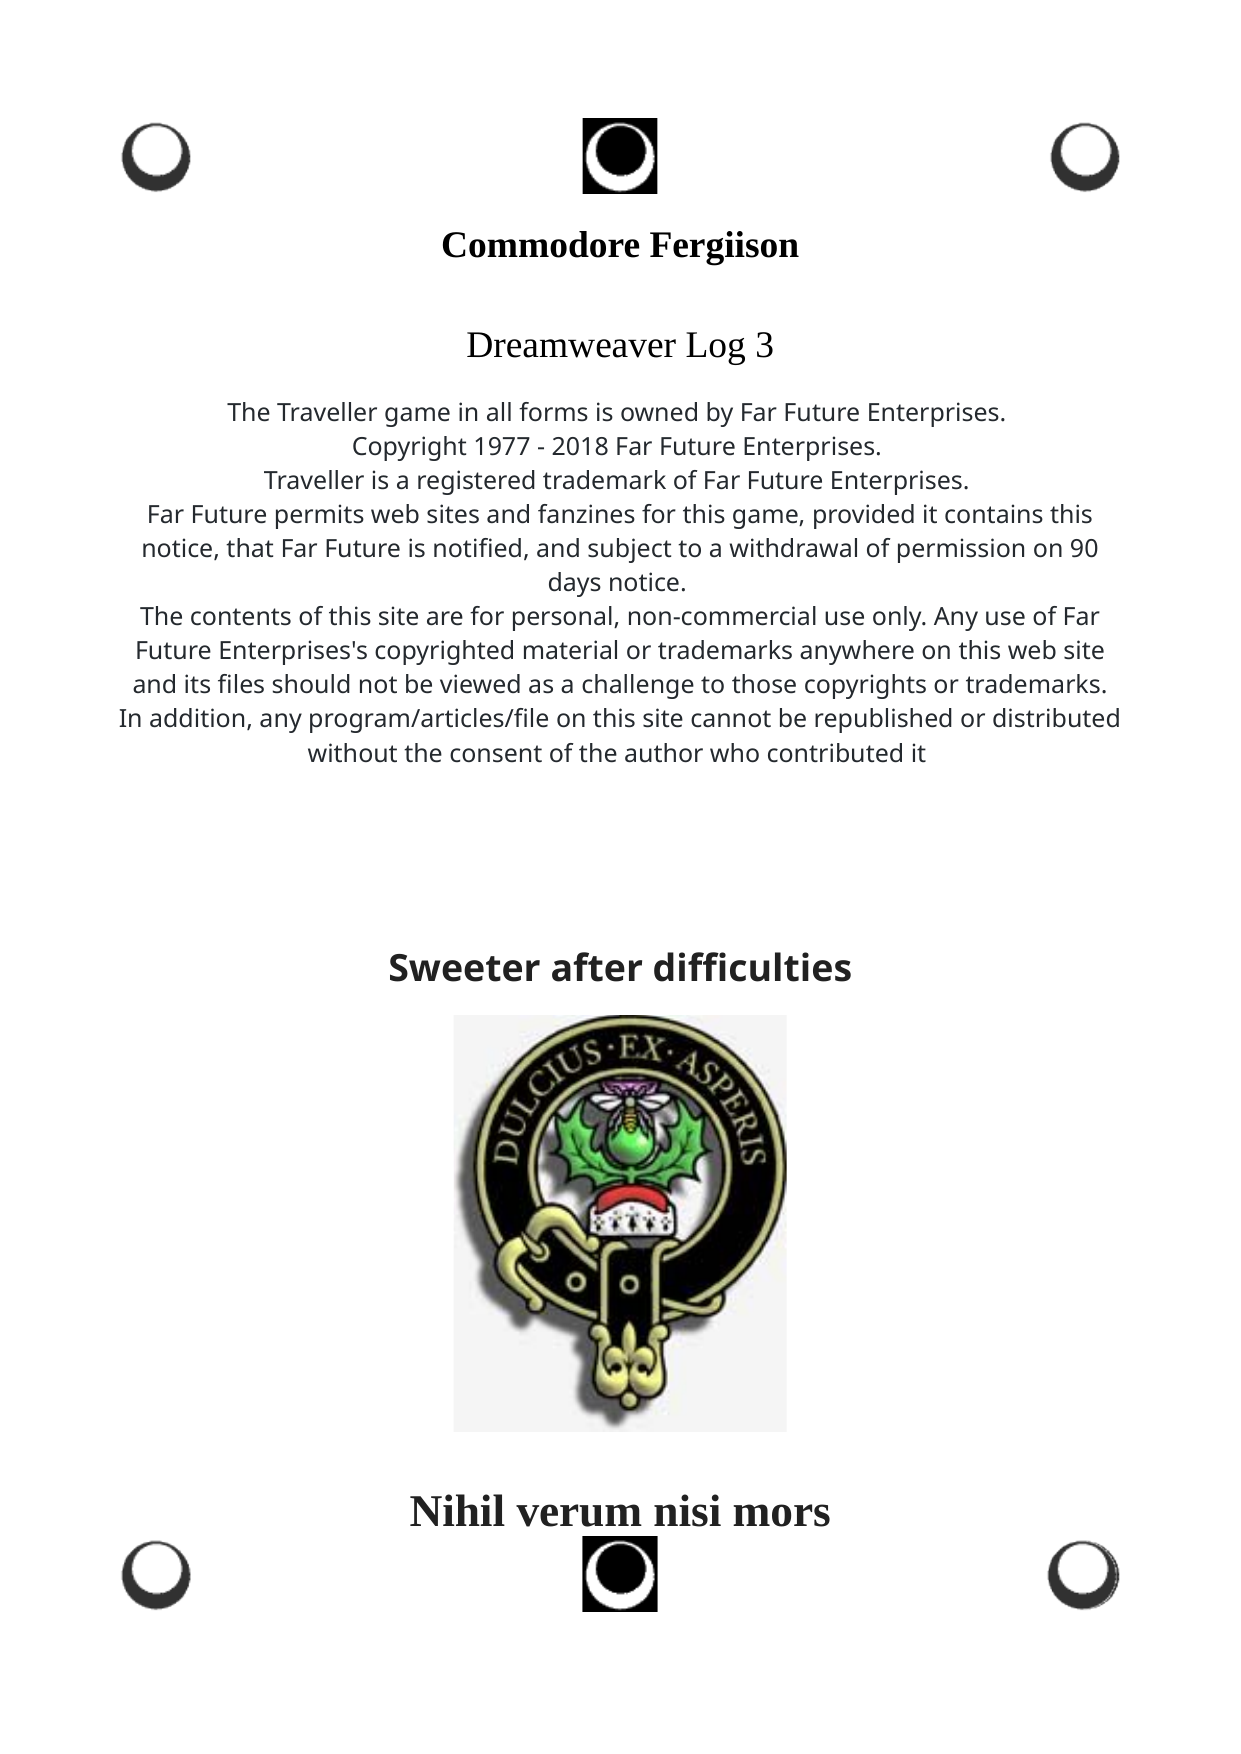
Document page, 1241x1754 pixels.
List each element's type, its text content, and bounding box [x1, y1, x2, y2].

picture [1047, 118, 1123, 194]
picture [582, 1536, 658, 1612]
picture [1044, 1536, 1123, 1612]
text Far Future permits web sites and fanzines for this game, provided it contains this notice, that Far Future is notified, and subject to a withdrawal of permission on 90 days notice. [118, 497, 1122, 599]
text The contents of this site are for personal, non-commercial use only. Any use of Far Future Enterprises's copyrighted material or trademarks anywhere on this web site and its files should not be viewed as a challenge to those copyrights or trademarks. In addition, any program/articles/file on this site cannot be republished or distributed without the consent of the author who contributed it [118, 599, 1122, 769]
picture [453, 1015, 787, 1432]
text Copyright 1977 - 2018 Far Future Enterprises. [118, 429, 1122, 463]
text The Traveller game in all forms is owned by Far Future Enterprises. [118, 394, 1122, 429]
picture [582, 118, 658, 194]
picture [118, 1536, 194, 1612]
text Traveller is a registered trademark of Far Future Enterprises. [118, 463, 1122, 497]
text Commodore Fergiison [118, 222, 1122, 265]
picture [118, 118, 194, 194]
text Nihil verum nisi mors [118, 1484, 1122, 1536]
text Sweeter after difficulties [118, 942, 1122, 993]
text Dreamweaver Log 3 [118, 323, 1122, 366]
